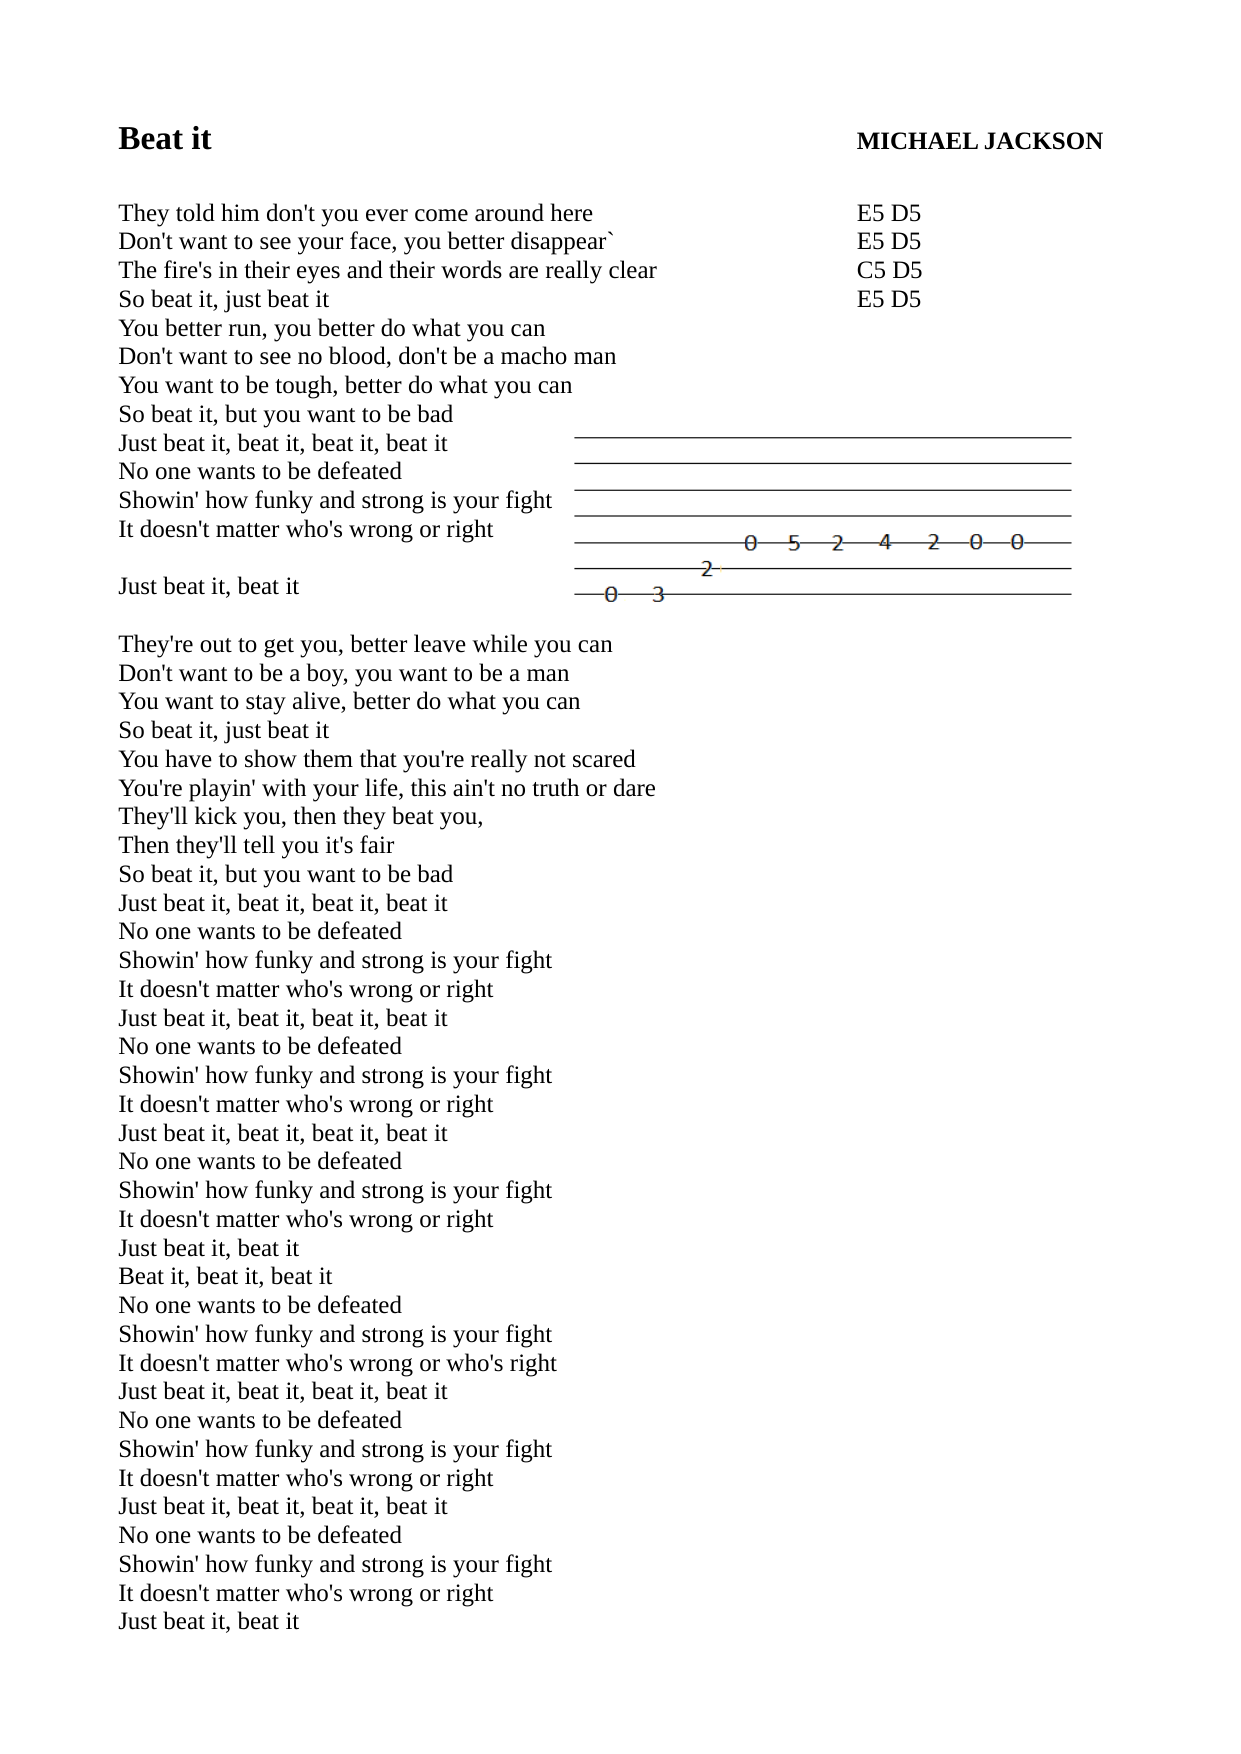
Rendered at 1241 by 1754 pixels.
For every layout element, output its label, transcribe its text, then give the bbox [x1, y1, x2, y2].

text No one wants to be defeated Showin' how funky and strong is your fight It doesn't matter who's wrong or who's right [118, 1290, 1122, 1376]
text [1082, 428, 1122, 543]
text You have to show them that you're really not scared You're playin' with your life, this ain't no truth or dare They'll kick you, then they beat you, Then they'll tell you it's fair So beat it, but you want to be bad [118, 744, 1122, 888]
text Just beat it, beat it, beat it, beat it No one wants to be defeated Showin' how funky and strong is your fight It doesn't matter who's wrong or right [118, 1376, 1122, 1491]
text Just beat it, beat it, beat it, beat it No one wants to be defeated Showin' how funky and strong is your fight It doesn't matter who's wrong or right [118, 1003, 1122, 1118]
text You better run, you better do what you can Don't want to see no blood, don't be a macho man You want to be tough, better do what you can So beat it, but you want to be bad [118, 313, 1122, 428]
text They told him don't you ever come around here E5 D5 Don't want to see your face, you better disappear` E5 D5 The fire's in their eyes and their words are really clear C5 D5 So beat it, just beat it E5 D5 [118, 198, 1122, 313]
picture [566, 424, 1082, 616]
text Just beat it, beat it, beat it, beat it No one wants to be defeated Showin' how funky and strong is your fight It doesn't matter who's wrong or right Just beat it, beat it Beat it, beat it, beat it [118, 1118, 1122, 1290]
text Just beat it, beat it, beat it, beat it No one wants to be defeated Showin' how funky and strong is your fight It doesn't matter who's wrong or right [118, 428, 566, 543]
text They're out to get you, better leave while you can Don't want to be a boy, you want to be a man You want to stay alive, better do what you can So beat it, just beat it [118, 629, 1122, 744]
text Just beat it, beat it, beat it, beat it No one wants to be defeated Showin' how funky and strong is your fight It doesn't matter who's wrong or right [118, 888, 1122, 1003]
subtitle Beat it MICHAEL JACKSON [118, 118, 1122, 156]
text Just beat it, beat it, beat it, beat it No one wants to be defeated Showin' how funky and strong is your fight It doesn't matter who's wrong or right [118, 1491, 1122, 1606]
text Just beat it, beat it [118, 1606, 1122, 1635]
text Just beat it, beat it [118, 543, 1122, 629]
